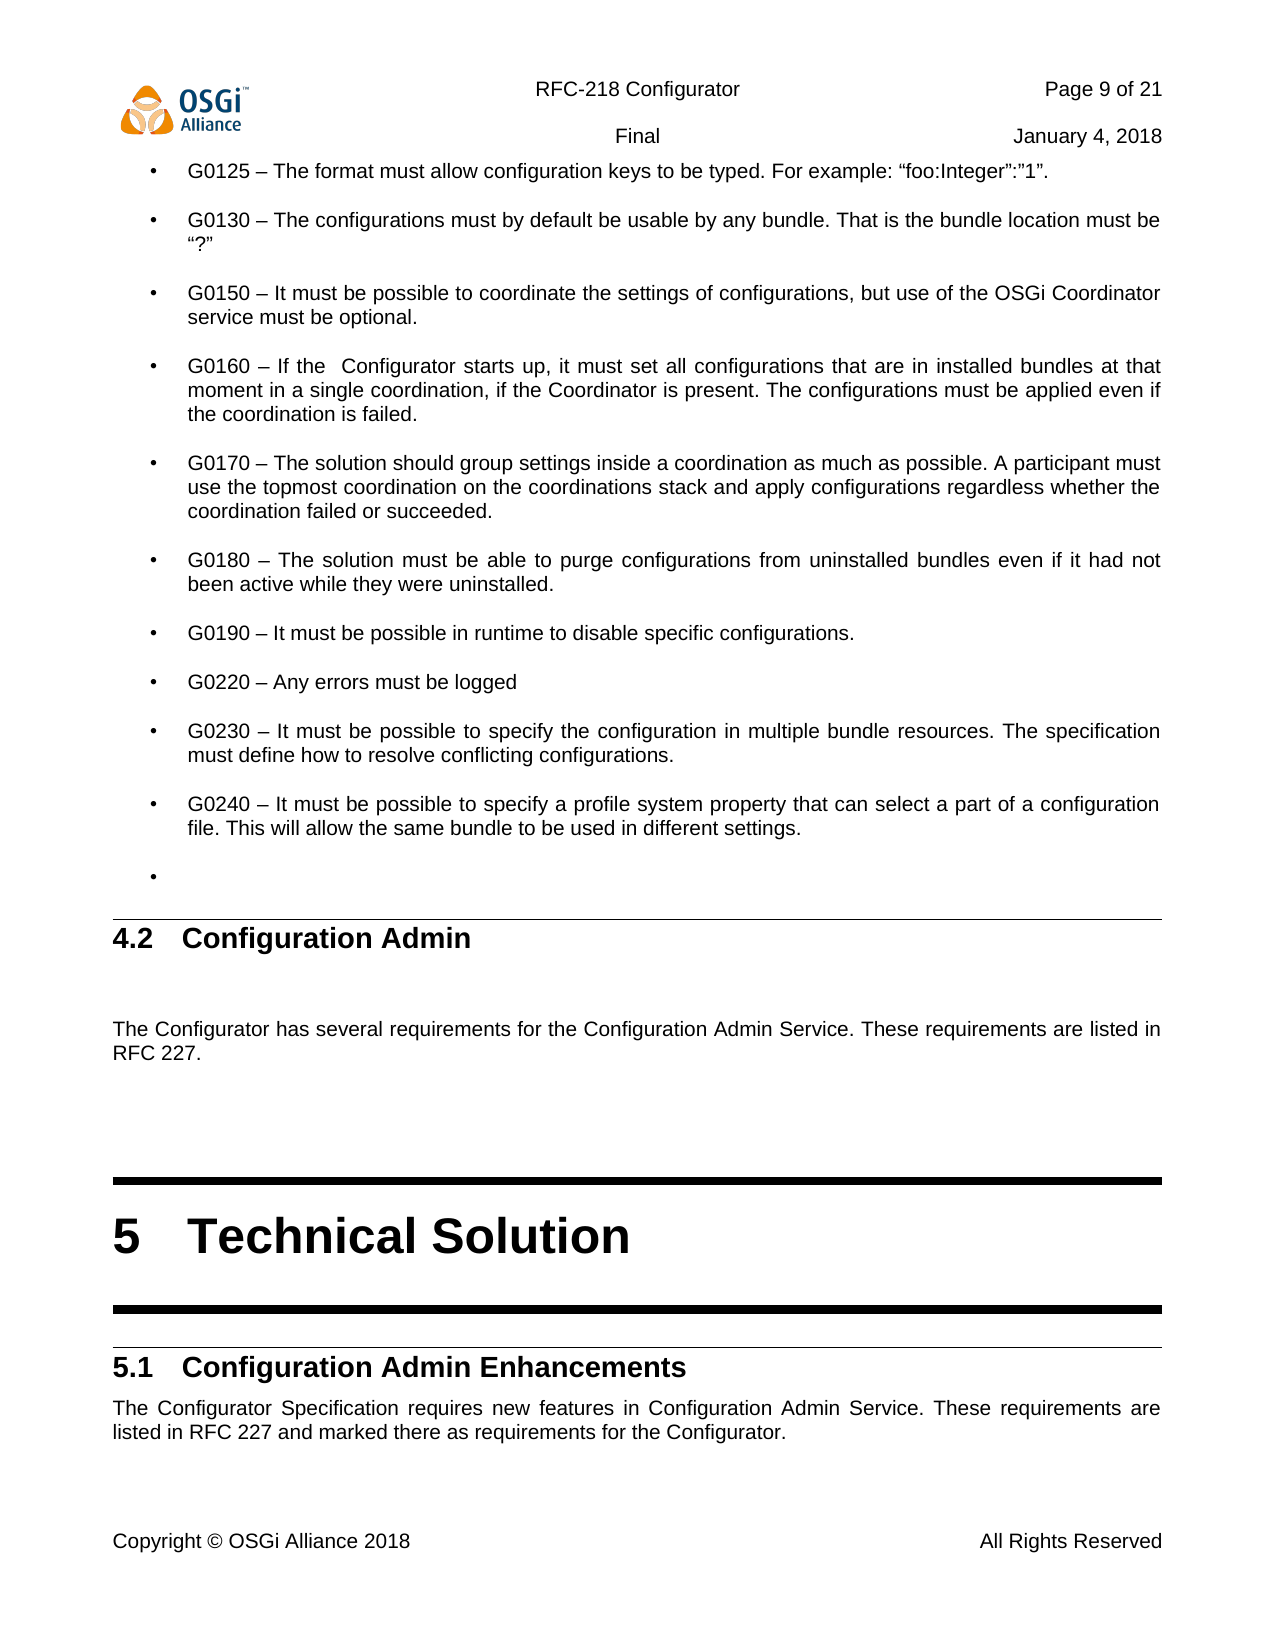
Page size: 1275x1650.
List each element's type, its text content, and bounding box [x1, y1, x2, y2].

list G0240 – It must be possible to specify a profile system property that can select a part of a configuration file. This will allow the same bundle to be used in different settings. [150, 792, 1162, 840]
text The Configurator has several requirements for the Configuration Admin Service. These requirements are listed in RFC 227. [112, 1017, 1162, 1064]
list G0180 – The solution must be able to purge configurations from uninstalled bundles even if it had not been active while they were uninstalled. [150, 548, 1162, 596]
list G0150 – It must be possible to coordinate the settings of configurations, but use of the OSGi Coordinator service must be optional. [150, 281, 1162, 329]
list G0130 – The configurations must by default be usable by any bundle. That is the bundle location must be “?” [150, 208, 1162, 256]
text The Configurator Specification requires new features in Configuration Admin Service. These requirements are listed in RFC 227 and marked there as requirements for the Configurator. [112, 1396, 1162, 1444]
list G0125 – The format must allow configuration keys to be typed. For example: “foo:Integer”:”1”. [150, 159, 1162, 183]
list G0160 – If the Configurator starts up, it must set all configurations that are in installed bundles at that moment in a single coordination, if the Coordinator is present. The configurations must be applied even if the coordination is failed. [150, 354, 1162, 426]
list G0190 – It must be possible in runtime to disable specific configurations. [150, 621, 1162, 645]
subtitle Technical Solution [112, 1178, 1162, 1314]
list G0220 – Any errors must be logged [150, 670, 1162, 694]
picture [113, 78, 257, 142]
subtitle Configuration Admin Enhancements [112, 1348, 1162, 1384]
list G0230 – It must be possible to specify the configuration in multiple bundle resources. The specification must define how to resolve conflicting configurations. [150, 719, 1162, 767]
subtitle Configuration Admin [112, 920, 1162, 955]
list G0170 – The solution should group settings inside a coordination as much as possible. A participant must use the topmost coordination on the coordinations stack and apply configurations regardless whether the coordination failed or succeeded. [150, 451, 1162, 523]
